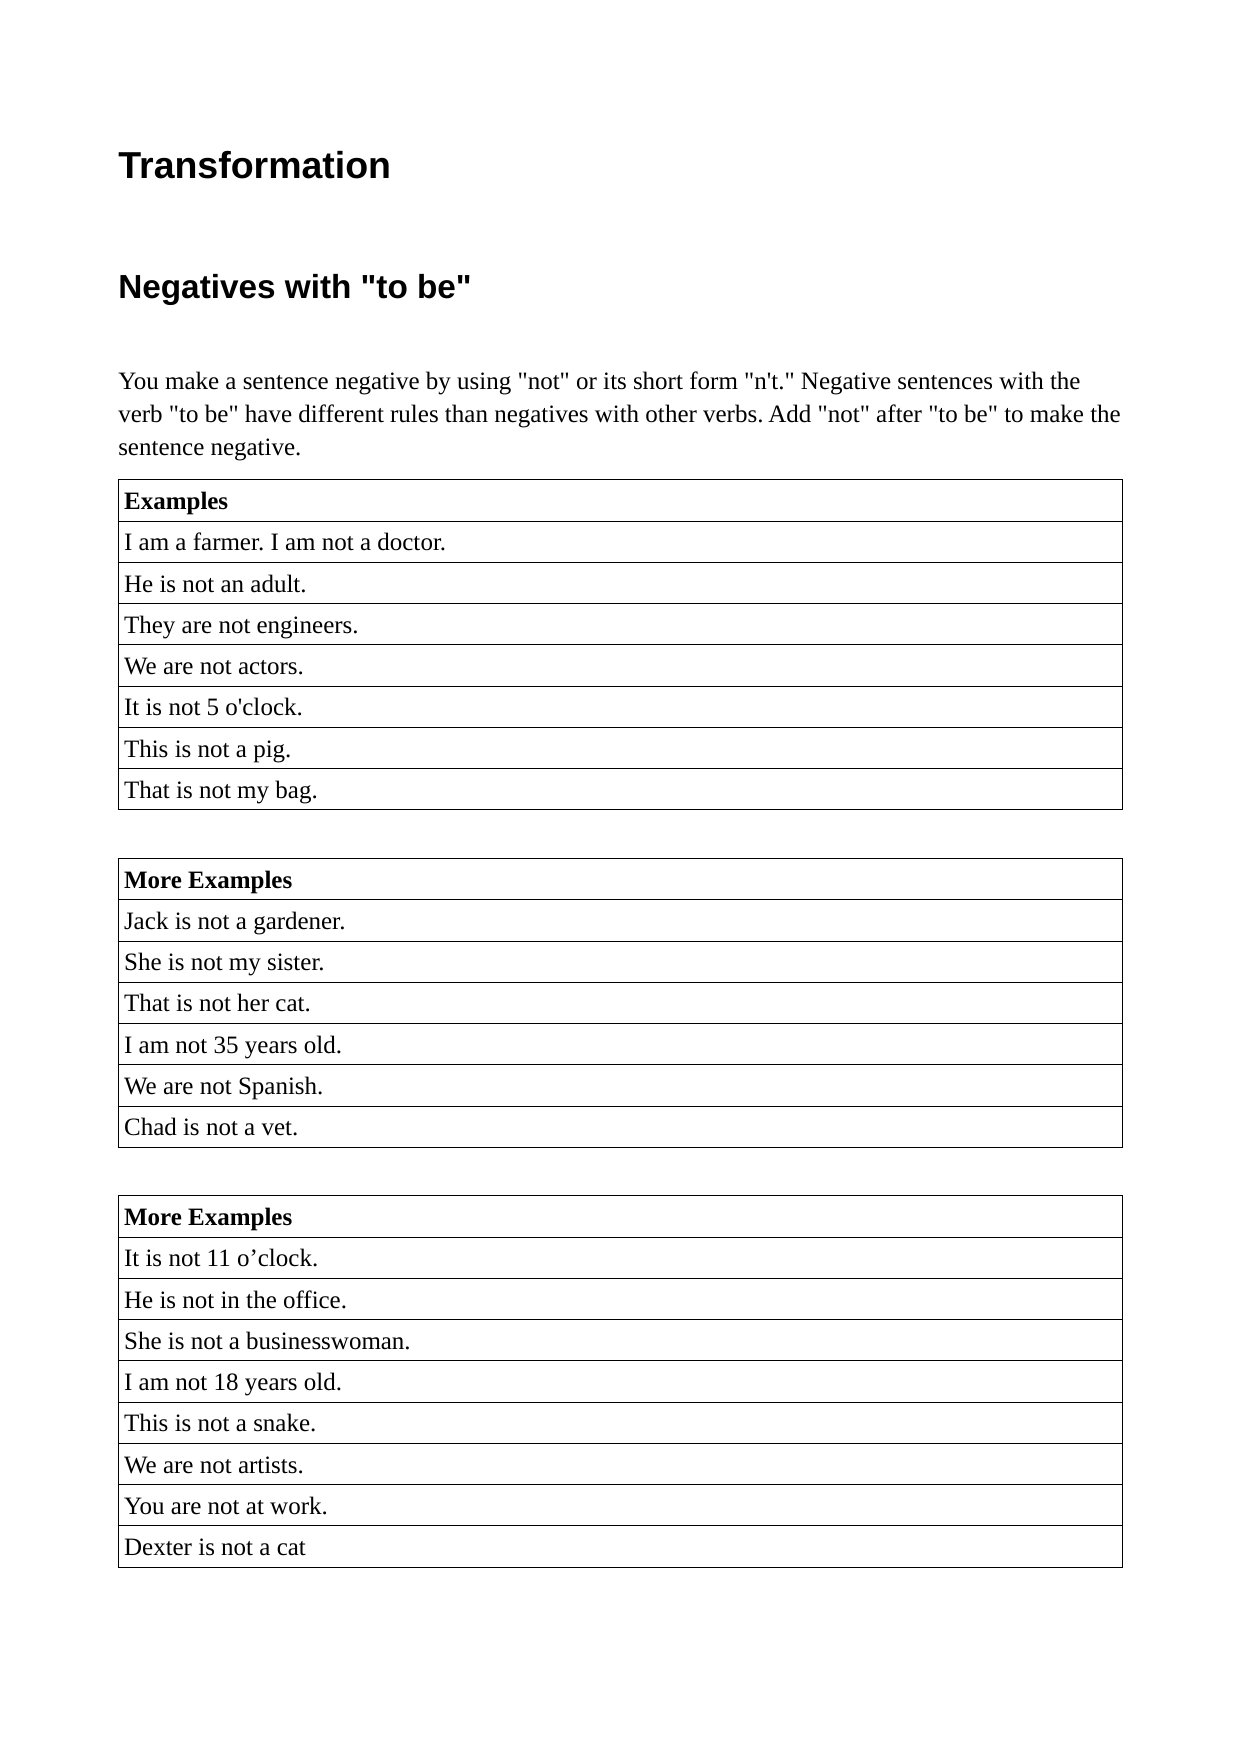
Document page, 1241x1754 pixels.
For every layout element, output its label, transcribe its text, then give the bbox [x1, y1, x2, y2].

table_cell We are not artists. [119, 1444, 1122, 1484]
table_cell We are not Spanish. [119, 1065, 1122, 1106]
table_cell They are not engineers. [119, 604, 1122, 644]
subtitle Transformation [118, 143, 1122, 186]
table_cell I am not 35 years old. [119, 1024, 1122, 1064]
table_header Examples [119, 480, 1122, 521]
table_cell This is not a snake. [119, 1403, 1122, 1443]
table_cell This is not a pig. [119, 728, 1122, 768]
text You make a sentence negative by using "not" or its short form "n't." Negative sentences with the verb "to be" have different rules than negatives with other verbs. Add "not" after "to be" to make the sentence negative. [118, 366, 1122, 461]
table_cell It is not 11 o’clock. [119, 1238, 1122, 1278]
table_cell Chad is not a vet. [119, 1107, 1122, 1147]
table_cell He is not in the office. [119, 1279, 1122, 1319]
table_cell It is not 5 o'clock. [119, 687, 1122, 727]
table_cell He is not an adult. [119, 563, 1122, 603]
table_cell I am a farmer. I am not a doctor. [119, 522, 1122, 562]
table_header More Examples [119, 1196, 1122, 1237]
table_cell Dexter is not a cat [119, 1526, 1122, 1567]
table_cell You are not at work. [119, 1485, 1122, 1525]
table_cell I am not 18 years old. [119, 1361, 1122, 1402]
table_cell That is not my bag. [119, 769, 1122, 809]
subtitle Negatives with "to be" [118, 267, 1122, 306]
table_cell Jack is not a gardener. [119, 900, 1122, 941]
table_cell She is not my sister. [119, 942, 1122, 982]
table_cell She is not a businesswoman. [119, 1320, 1122, 1360]
table_cell That is not her cat. [119, 983, 1122, 1023]
table_header More Examples [119, 859, 1122, 899]
table_cell We are not actors. [119, 645, 1122, 686]
